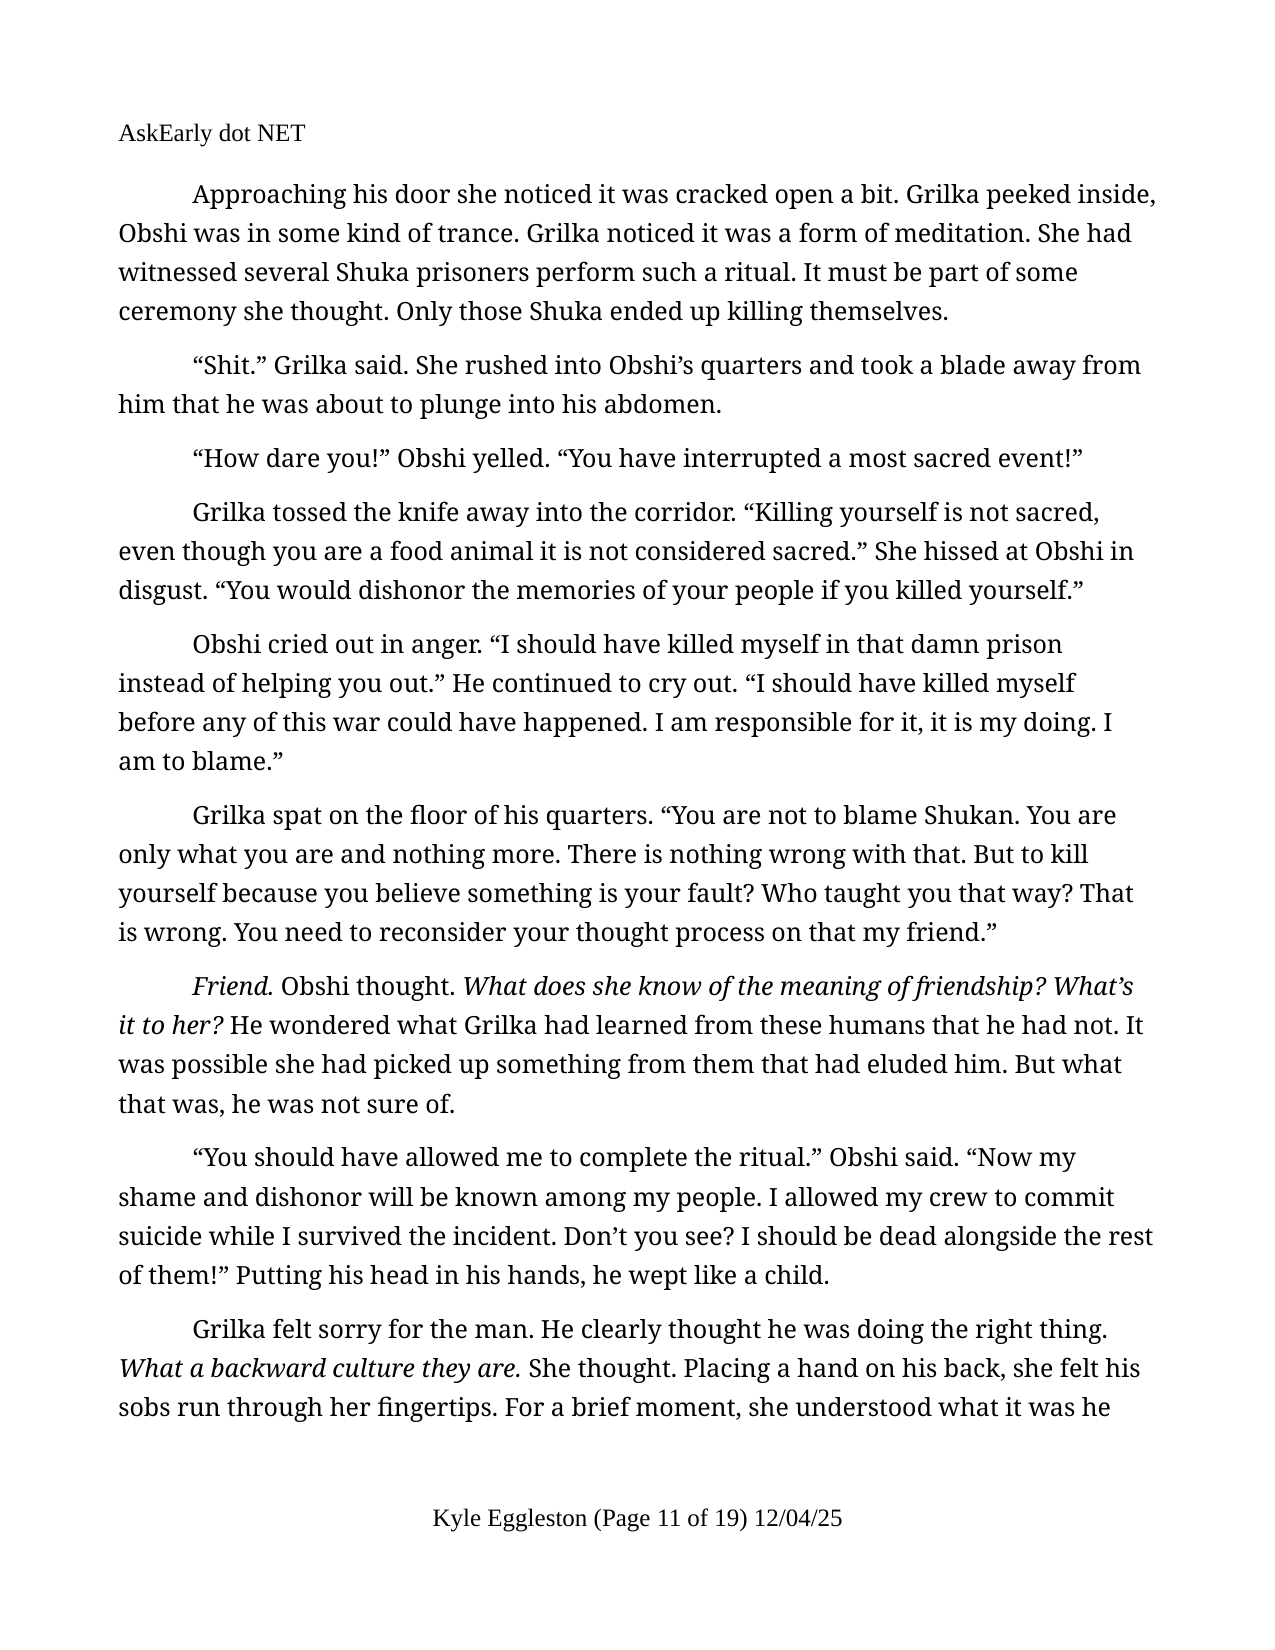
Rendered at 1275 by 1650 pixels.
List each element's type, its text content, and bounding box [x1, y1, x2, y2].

text Grilka tossed the knife away into the corridor. “Killing yourself is not sacred, even though you are a food animal it is not considered sacred.” She hissed at Obshi in disgust. “You would dishonor the memories of your people if you killed yourself.” [118, 494, 1157, 607]
text “How dare you!” Obshi yelled. “You have interrupted a most sacred event!” [118, 441, 1157, 474]
text Obshi cried out in anger. “I should have killed myself in that damn prison instead of helping you out.” He continued to cry out. “I should have killed myself before any of this war could have happened. I am responsible for it, it is my doing. I am to blame.” [118, 626, 1157, 778]
text Grilka spat on the floor of his quarters. “You are not to blame Shukan. You are only what you are and nothing more. There is nothing wrong with that. But to kill yourself because you believe something is your fault? Who taught you that way? That is wrong. You need to reconsider your thought process on that my friend.” [118, 798, 1157, 949]
text Friend. Obshi thought. What does she know of the meaning of friendship? What’s it to her? He wondered what Grilka had learned from these humans that he had not. It was possible she had picked up something from them that had eluded him. But what that was, he was not sure of. [118, 969, 1157, 1120]
text “Shit.” Grilka said. She rushed into Obshi’s quarters and took a blade away from him that he was about to plunge into his abdomen. [118, 348, 1157, 421]
text Grilka felt sorry for the man. He clearly thought he was doing the right thing. What a backward culture they are. She thought. Placing a hand on his back, she felt his sobs run through her fingertips. For a brief moment, she understood what it was he [118, 1311, 1157, 1424]
text Approaching his door she noticed it was cracked open a bit. Grilka peeked inside, Obshi was in some kind of trance. Grilka noticed it was a form of meditation. She had witnessed several Shuka prisoners perform such a ritual. It must be part of some ceremony she thought. Only those Shuka ended up killing themselves. [118, 176, 1157, 328]
text “You should have allowed me to complete the ritual.” Obshi said. “Now my shame and dishonor will be known among my people. I allowed my crew to commit suicide while I survived the incident. Don’t you see? I should be dead alongside the rest of them!” Putting his head in his hands, he wept like a child. [118, 1140, 1157, 1292]
